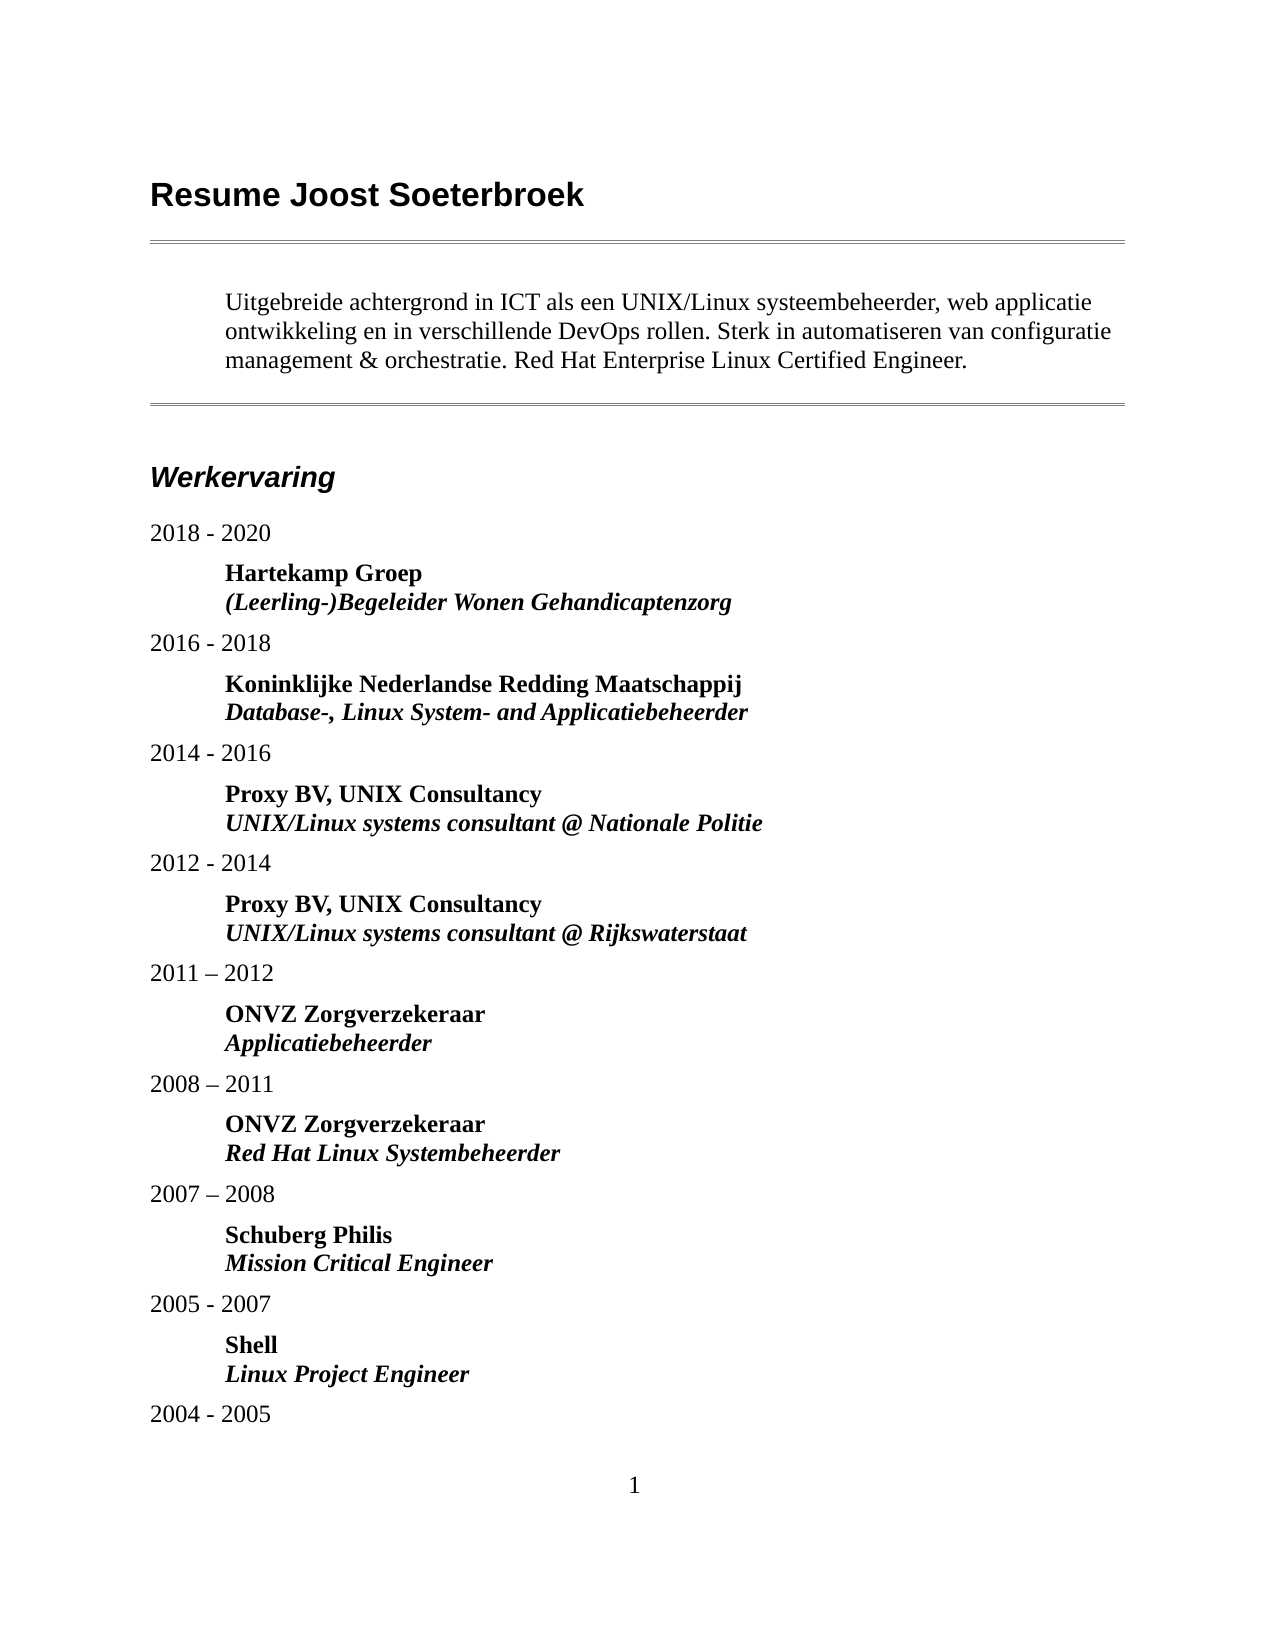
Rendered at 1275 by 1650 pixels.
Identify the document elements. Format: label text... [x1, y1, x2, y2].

text Proxy BV, UNIX Consultancy UNIX/Linux systems consultant @ Rijkswaterstaat [225, 889, 1125, 947]
text Koninklijke Nederlandse Redding Maatschappij Database-, Linux System- and Applicatiebeheerder [225, 669, 1125, 726]
text ONVZ Zorgverzekeraar Red Hat Linux Systembeheerder [225, 1109, 1125, 1167]
text Schuberg Philis Mission Critical Engineer [225, 1220, 1125, 1277]
text Uitgebreide achtergrond in ICT als een UNIX/Linux systeembeheerder, web applicatie ontwikkeling en in verschillende DevOps rollen. Sterk in automatiseren van configuratie management & orchestratie. Red Hat Enterprise Linux Certified Engineer. [225, 287, 1125, 373]
text 2007 – 2008 [150, 1179, 1125, 1208]
subtitle Werkervaring [150, 460, 1125, 493]
text ONVZ Zorgverzekeraar Applicatiebeheerder [225, 999, 1125, 1057]
text 2004 - 2005 [150, 1399, 1125, 1428]
text 2016 - 2018 [150, 628, 1125, 657]
text 2018 - 2020 [150, 518, 1125, 546]
text 2014 - 2016 [150, 738, 1125, 767]
text 2008 – 2011 [150, 1069, 1125, 1097]
subtitle Resume Joost Soeterbroek [150, 175, 1125, 214]
text Proxy BV, UNIX Consultancy UNIX/Linux systems consultant @ Nationale Politie [225, 779, 1125, 836]
text 2012 - 2014 [150, 848, 1125, 877]
text Hartekamp Groep (Leerling-)Begeleider Wonen Gehandicaptenzorg [225, 558, 1125, 616]
text Shell Linux Project Engineer [225, 1330, 1125, 1387]
text 2005 - 2007 [150, 1289, 1125, 1318]
text 2011 – 2012 [150, 958, 1125, 987]
